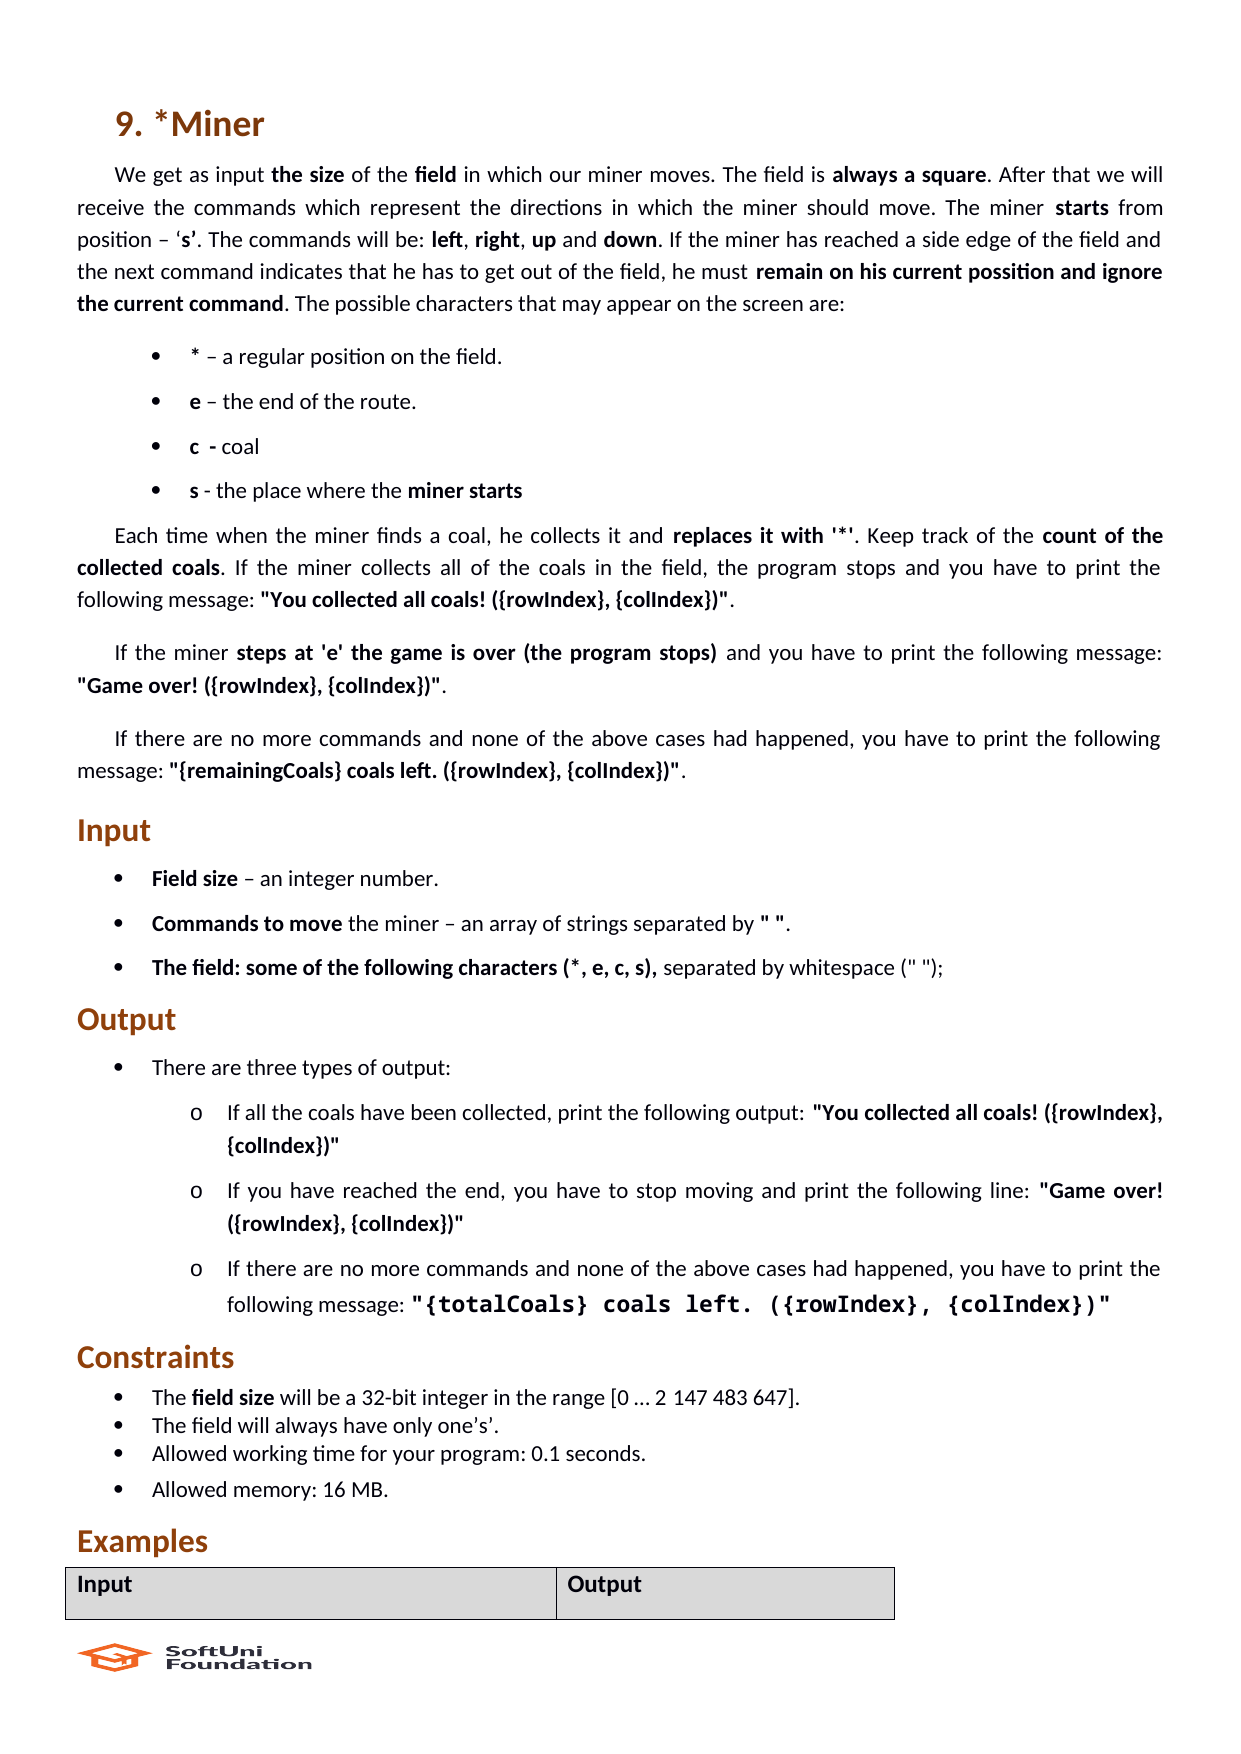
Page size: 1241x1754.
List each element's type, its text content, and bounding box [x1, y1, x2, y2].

list s - the place where the miner starts [152, 476, 1163, 504]
subtitle Output [77, 998, 1163, 1039]
list The field: some of the following characters (*, e, c, s), separated by whitespace (" "); [114, 953, 1163, 981]
text If there are no more commands and none of the above cases had happened, you have to print the following message: "{remainingCoals} coals left. ({rowIndex}, {colIndex})". [77, 724, 1163, 784]
list Allowed working time for your program: 0.1 seconds. [114, 1439, 1163, 1467]
list The field size will be a 32-bit integer in the range [0 … 2 147 483 647]. [114, 1383, 1163, 1411]
list Allowed memory: 16 MB. [114, 1475, 1163, 1503]
list Field size – an integer number. [114, 864, 1163, 892]
list * – a regular position on the field. [152, 342, 1163, 370]
table_header Input [66, 1568, 556, 1619]
table_header Output [557, 1568, 894, 1619]
subtitle Examples [77, 1520, 1163, 1561]
text We get as input the size of the field in which our miner moves. The field is always a square. After that we will receive the commands which represent the directions in which the miner should move. The miner starts from position – ‘s’. The commands will be: left, right, up and down. If the miner has reached a side edge of the field and the next command indicates that he has to get out of the field, he must remain on his current possition and ignore the current command. The possible characters that may appear on the screen are: [77, 161, 1163, 317]
list If there are no more commands and none of the above cases had happened, you have to print the following message: "{totalCoals} coals left. ({rowIndex}, {colIndex})" [189, 1254, 1163, 1319]
list If you have reached the end, you have to stop moving and print the following line: "Game over! ({rowIndex}, {colIndex})" [189, 1176, 1163, 1237]
picture [76, 1643, 312, 1672]
list If all the coals have been collected, print the following output: "You collected all coals! ({rowIndex}, {colIndex})" [189, 1098, 1163, 1159]
list c - coal [152, 432, 1163, 460]
list There are three types of output: [114, 1053, 1163, 1081]
subtitle *Miner [114, 99, 1163, 145]
text If the miner steps at 'e' the game is over (the program stops) and you have to print the following message: "Game over! ({rowIndex}, {colIndex})". [77, 638, 1163, 699]
list e – the end of the route. [152, 387, 1163, 415]
list Commands to move the miner – an array of strings separated by " ". [114, 909, 1163, 937]
list The field will always have only one’s’. [114, 1411, 1163, 1439]
subtitle Input [77, 809, 1163, 850]
text Each time when the miner finds a coal, he collects it and replaces it with '*'. Keep track of the count of the collected coals. If the miner collects all of the coals in the field, the program stops and you have to print the following message: "You collected all coals! ({rowIndex}, {colIndex})". [77, 521, 1163, 613]
subtitle Constraints [77, 1336, 1163, 1377]
